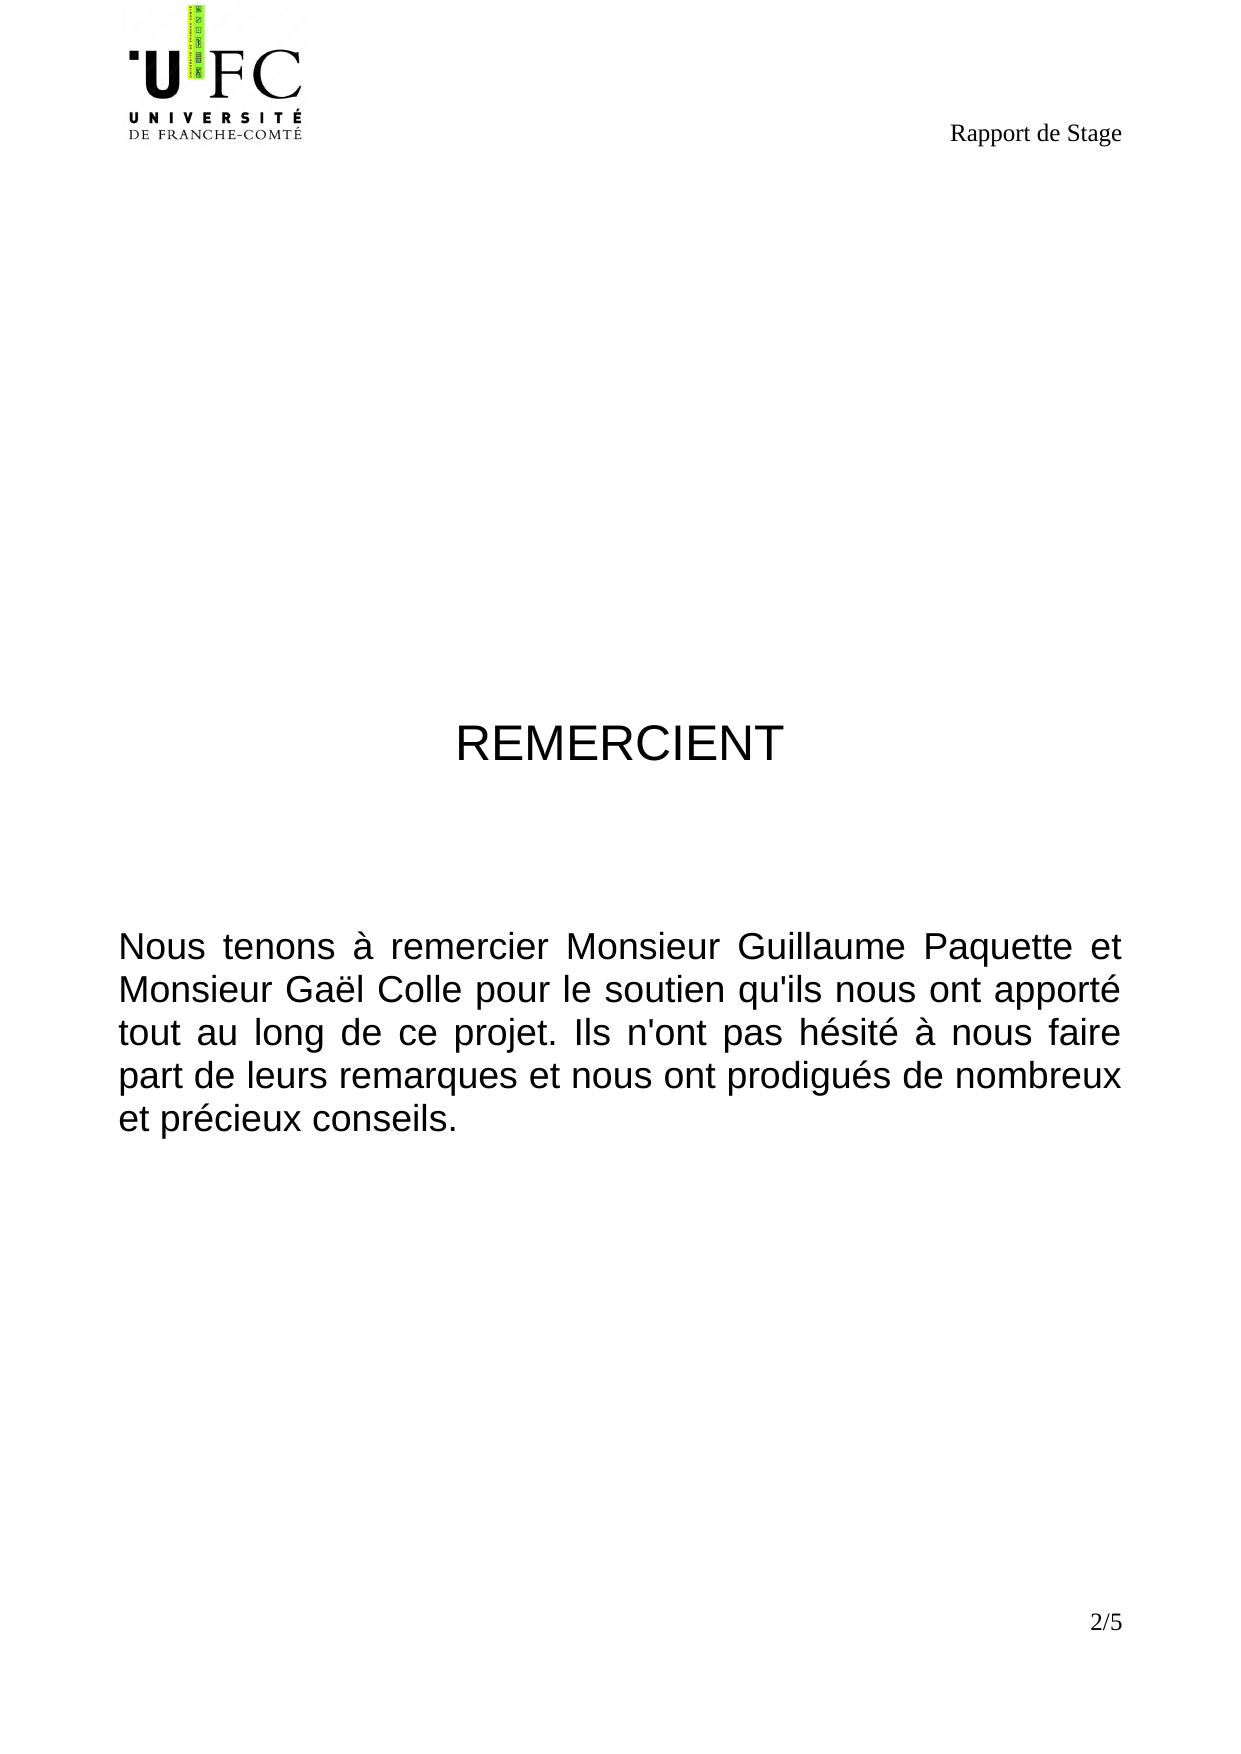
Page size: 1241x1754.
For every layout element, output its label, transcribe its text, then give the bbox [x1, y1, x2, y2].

picture [121, 0, 308, 147]
text Nous tenons à remercier Monsieur Guillaume Paquette et Monsieur Gaël Colle pour le soutien qu'ils nous ont apporté tout au long de ce projet. Ils n'ont pas hésité à nous faire part de leurs remarques et nous ont prodigués de nombreux et précieux conseils. [118, 924, 1122, 1139]
text REMERCIENT [118, 713, 1122, 771]
